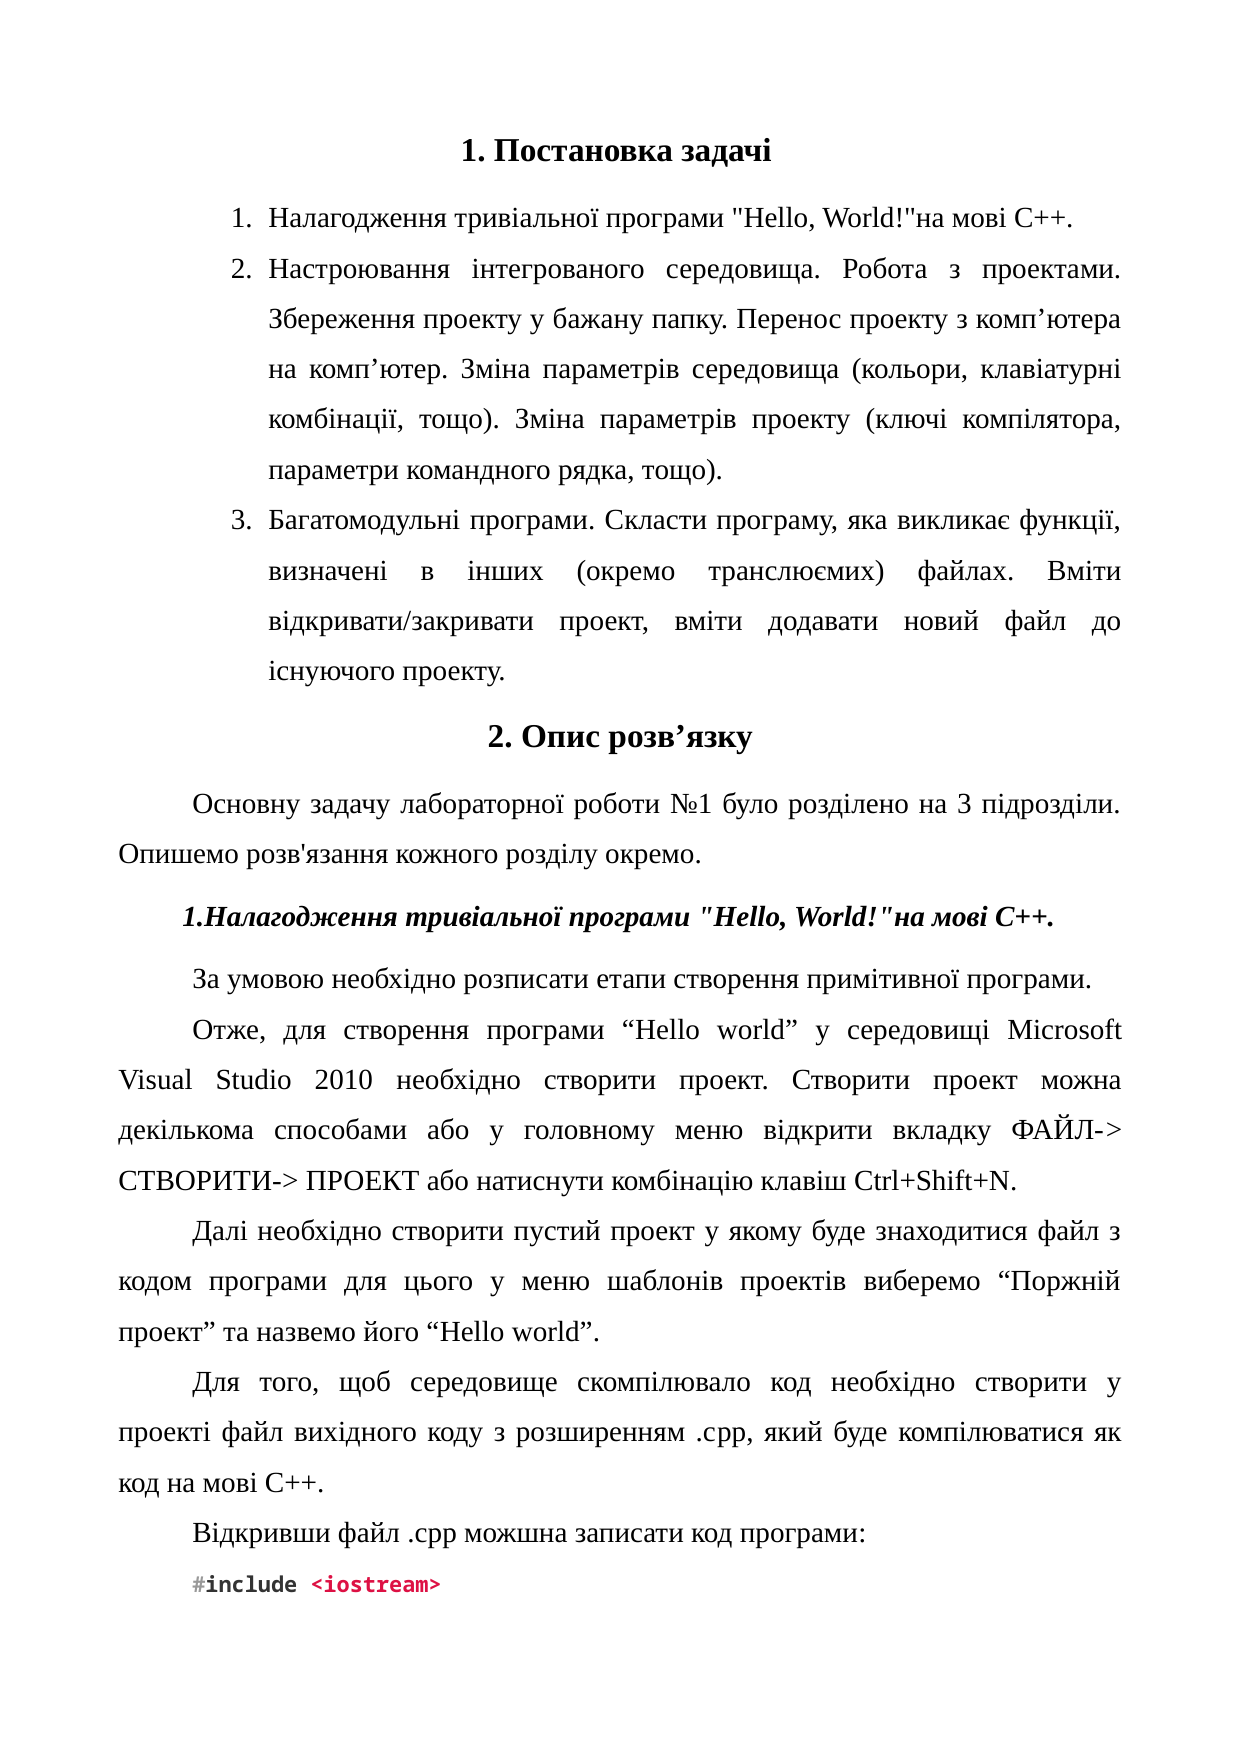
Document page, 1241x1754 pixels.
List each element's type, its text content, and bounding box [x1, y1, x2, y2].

subtitle 1.Налагодження тривіальної програми "Hello, World!"на мові C++. [118, 899, 1122, 932]
list Настроювання інтегрованого середовища. Робота з проектами. Збереження проекту у бажану папку. Перенос проекту з комп’ютера на комп’ютер. Зміна параметрів середовища (кольори, клавіатурні комбінації, тощо). Зміна параметрів проекту (ключі компілятора, параметри командного рядка, тощо). [231, 251, 1122, 486]
list Багатомодульні програми. Скласти програму, яка викликає функції, визначені в інших (окремо транслюємих) файлах. Вміти відкривати/закривати проект, вміти додавати новий файл до існуючого проекту. [231, 502, 1122, 687]
subtitle 1. Постановка задачі [118, 131, 1122, 169]
subtitle 2. Опис розв’язку [118, 716, 1122, 754]
text Відкривши файл .сpp можшна записати код програми: [118, 1515, 1122, 1548]
text Основну задачу лабораторної роботи №1 було розділено на 3 підрозділи. Опишемо розв'язання кожного розділу окремо. [118, 786, 1122, 870]
list Налагодження тривіальної програми "Hello, World!"на мові C++. [231, 200, 1122, 234]
text Отже, для створення програми “Hello world” у середовищі Microsoft Visual Studio 2010 необхідно створити проект. Створити проект можна декількома способами або у головному меню відкрити вкладку ФАЙЛ-> СТВОРИТИ-> ПРОЕКТ або натиснути комбінацію клавіш Ctrl+Shift+N. [118, 1012, 1122, 1196]
text #include <iostream> [118, 1565, 1122, 1599]
text Далі необхідно створити пустий проект у якому буде знаходитися файл з кодом програми для цього у меню шаблонів проектів виберемо “Поржній проект” та назвемо його “Hello world”. [118, 1213, 1122, 1347]
text Для того, щоб середовище скомпілювало код необхідно створити у проекті файл вихідного коду з розширенням .сpp, який буде компілюватися як код на мові С++. [118, 1364, 1122, 1498]
text За умовою необхідно розписати етапи створення примітивної програми. [118, 962, 1122, 995]
